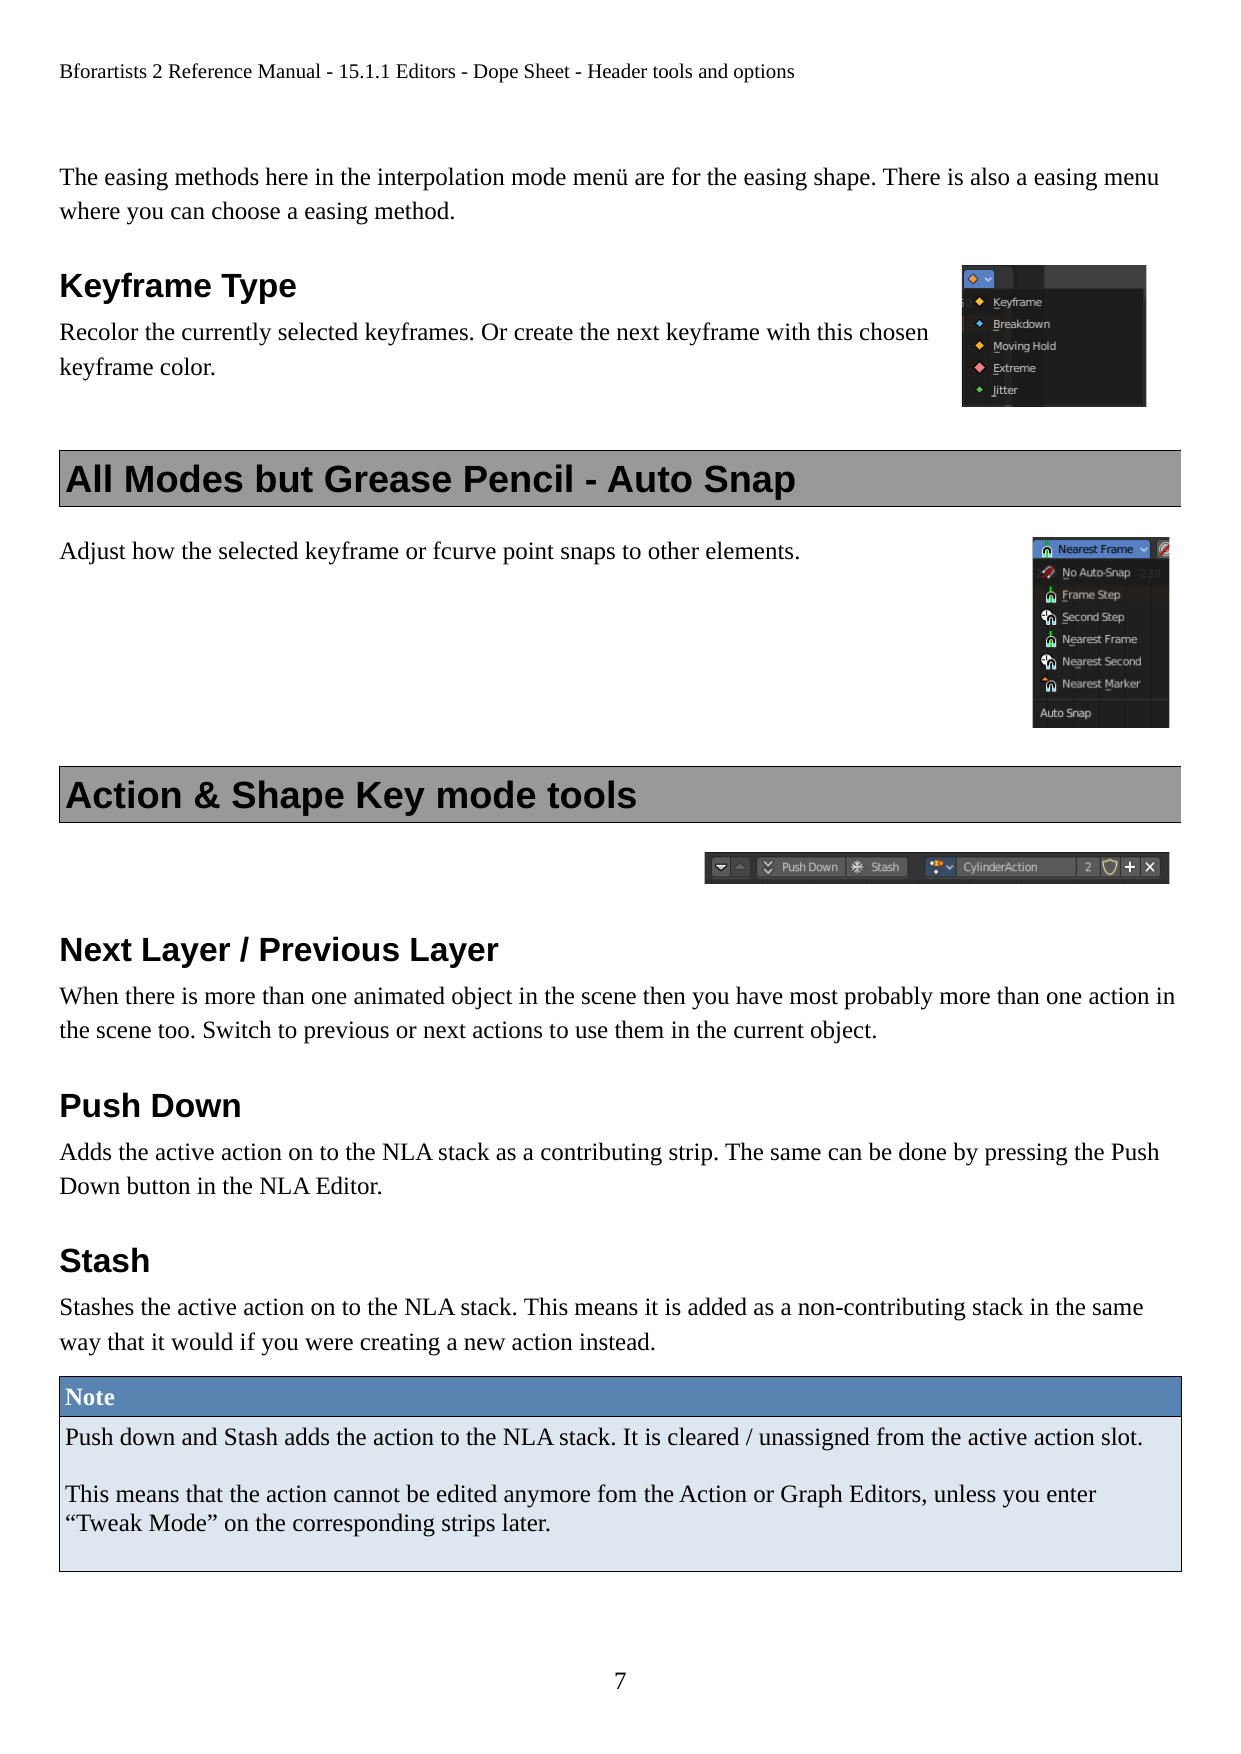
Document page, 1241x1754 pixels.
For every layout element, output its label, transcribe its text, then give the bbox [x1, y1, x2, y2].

subtitle [1147, 266, 1181, 305]
subtitle Keyframe Type [59, 266, 961, 305]
text Stashes the active action on to the NLA stack. This means it is added as a non-contributing stack in the same way that it would if you were creating a new action instead. [59, 1292, 1181, 1355]
text When there is more than one animated object in the scene then you have most probably more than one action in the scene too. Switch to previous or next actions to use them in the current object. [59, 981, 1181, 1044]
table_header Action & Shape Key mode tools [60, 767, 1181, 822]
text The easing methods here in the interpolation mode menü are for the easing shape. There is also a easing menu where you can choose a easing method. [59, 162, 1181, 225]
subtitle Push Down [59, 1086, 1181, 1124]
text Adds the active action on to the NLA stack as a contributing strip. The same can be done by pressing the Push Down button in the NLA Editor. [59, 1137, 1181, 1200]
table_cell Push down and Stash adds the action to the NLA stack. It is cleared / unassigned from the active action slot. This means that the action cannot be edited anymore fom the Action or Graph Editors, unless you enter “Tweak Mode” on the corresponding strips later. [60, 1417, 1181, 1571]
table_header Note [60, 1377, 1181, 1416]
subtitle Stash [59, 1241, 1181, 1280]
text Adjust how the selected keyframe or fcurve point snaps to other elements. [59, 536, 1181, 564]
picture [961, 265, 1147, 407]
table_header All Modes but Grease Pencil - Auto Snap [60, 451, 1181, 506]
picture [1032, 537, 1170, 728]
subtitle Next Layer / Previous Layer [59, 930, 1181, 969]
text [1147, 317, 1181, 380]
text Recolor the currently selected keyframes. Or create the next keyframe with this chosen keyframe color. [59, 317, 961, 380]
picture [704, 852, 1170, 884]
